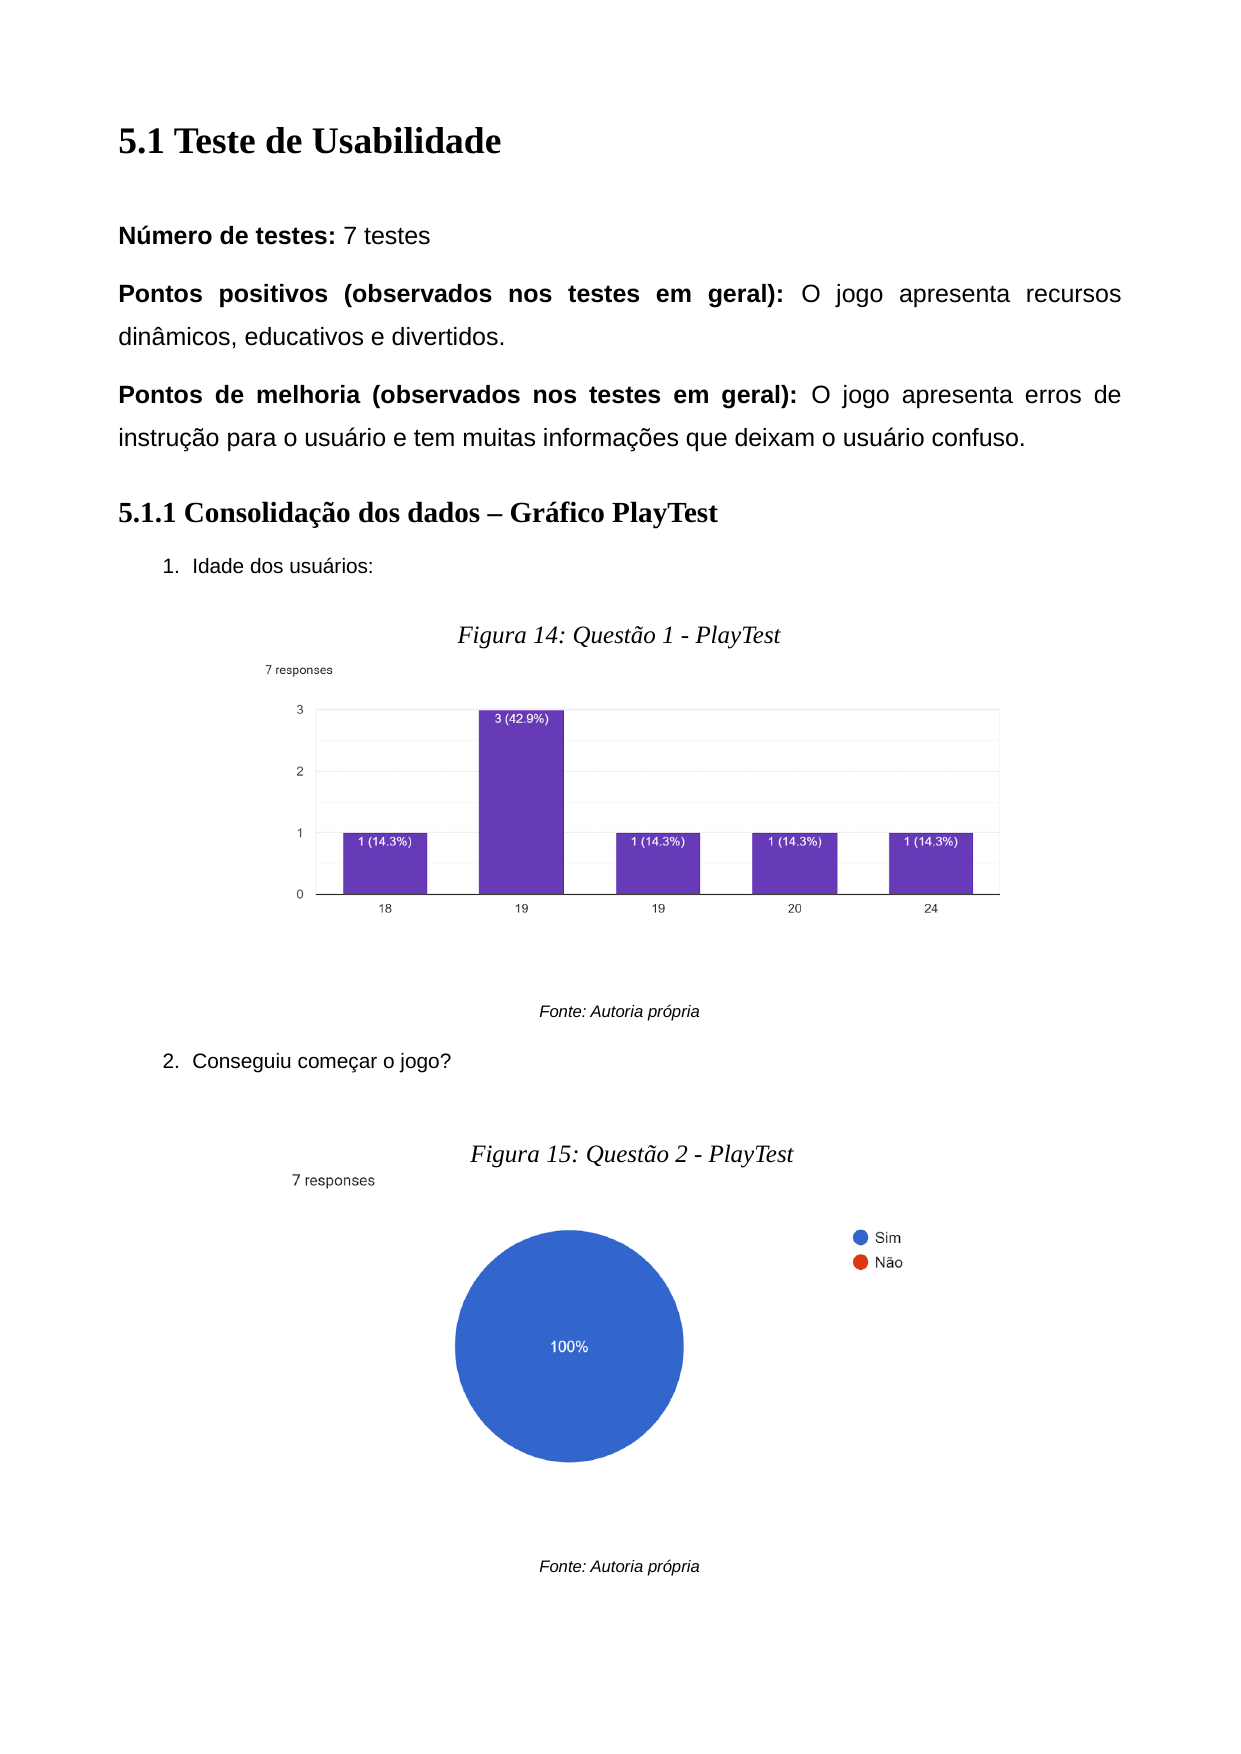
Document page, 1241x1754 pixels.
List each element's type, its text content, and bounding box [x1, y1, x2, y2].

list Idade dos usuários: [162, 554, 1122, 578]
picture [240, 660, 1000, 971]
text Pontos positivos (observados nos testes em geral): O jogo apresenta recursos dinâmicos, educativos e divertidos. [118, 279, 1122, 351]
list Conseguiu começar o jogo? [162, 1049, 1122, 1073]
text Fonte: Autoria própria [118, 1001, 1122, 1021]
text Figura 14: Questão 1 - PlayTest [240, 620, 1000, 649]
subtitle 5.1.1 Consolidação dos dados – Gráfico PlayTest [118, 495, 1122, 529]
text Número de testes: 7 testes [118, 221, 1122, 250]
picture [261, 1168, 1005, 1482]
subtitle 5.1 Teste de Usabilidade [118, 118, 1122, 161]
text Fonte: Autoria própria [118, 1557, 1122, 1576]
text Pontos de melhoria (observados nos testes em geral): O jogo apresenta erros de instrução para o usuário e tem muitas informações que deixam o usuário confuso. [118, 380, 1122, 452]
text Figura 15: Questão 2 - PlayTest [257, 1139, 1009, 1168]
